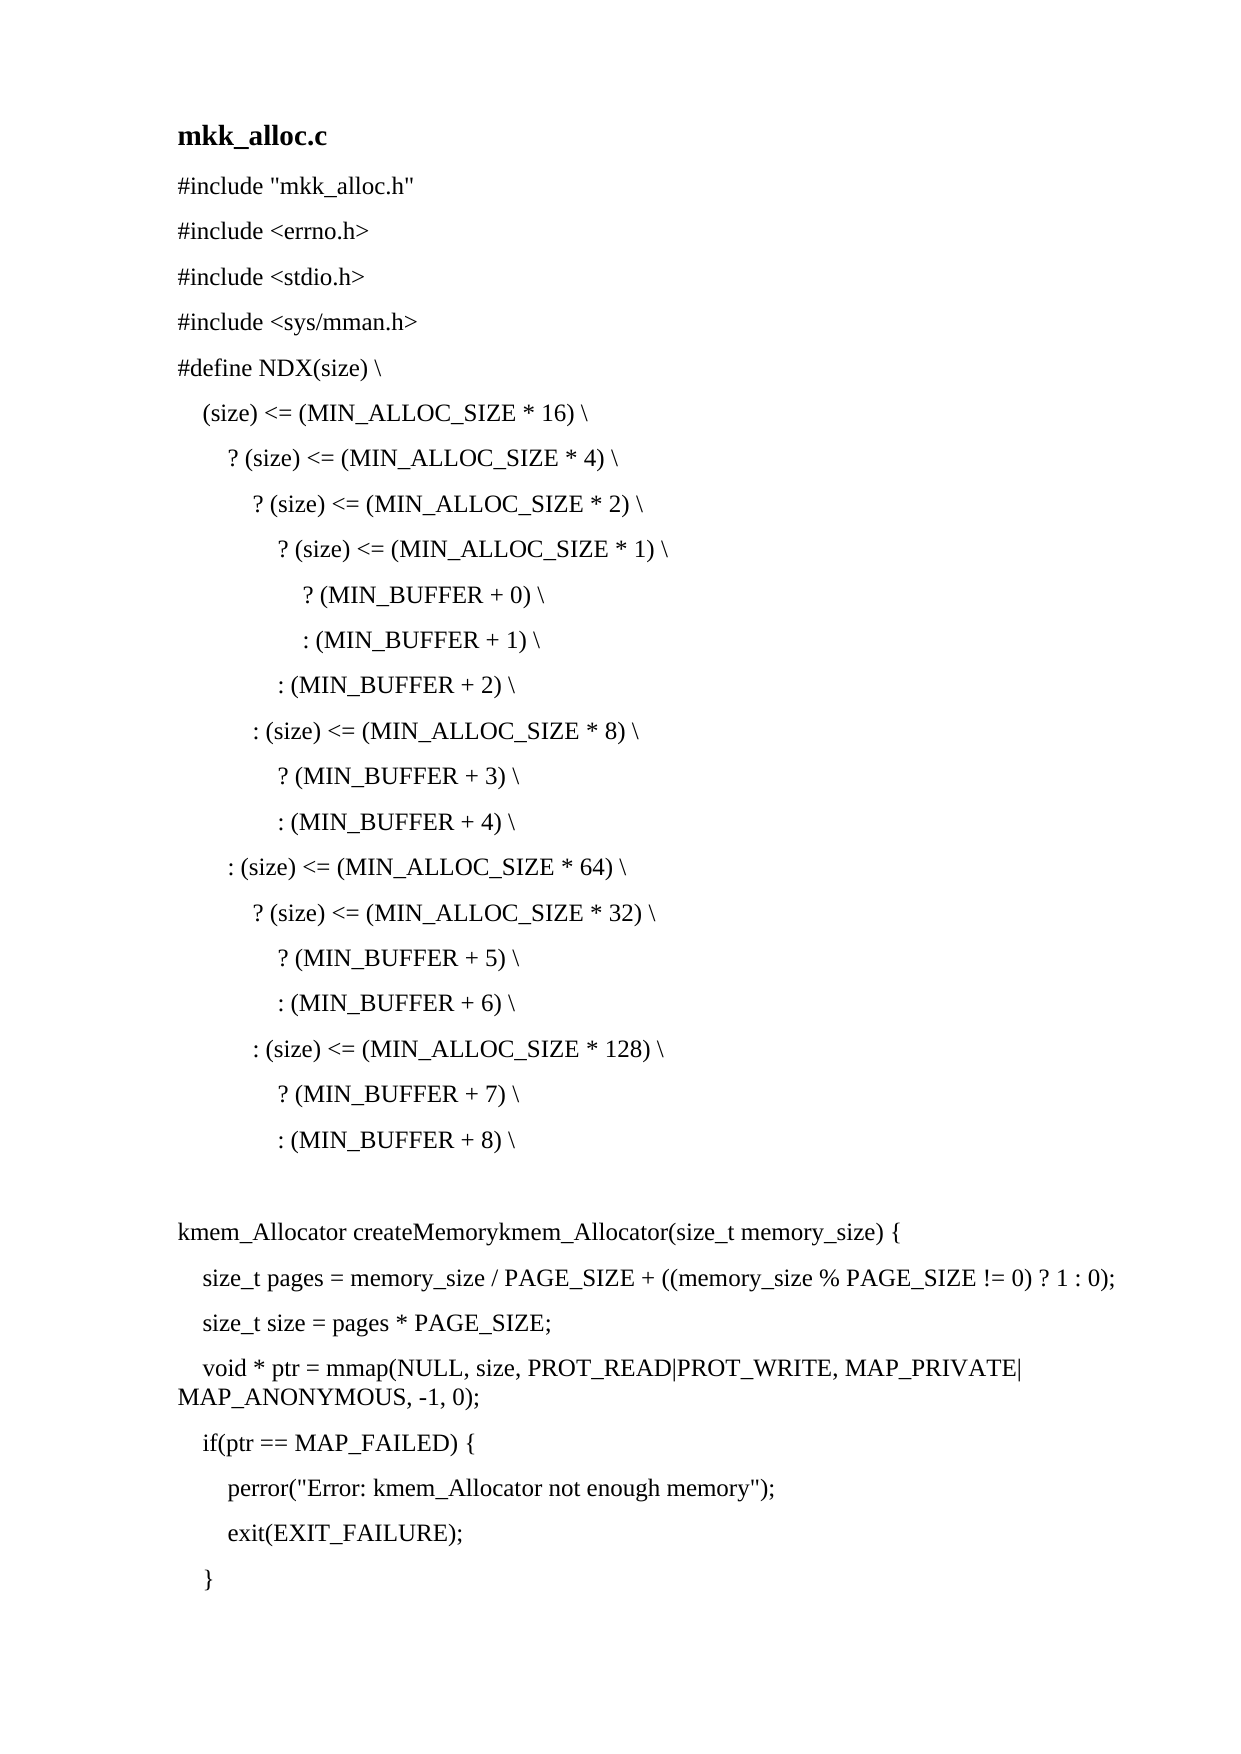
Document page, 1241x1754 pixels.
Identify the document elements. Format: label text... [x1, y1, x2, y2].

text : (MIN_BUFFER + 2) \ [177, 671, 1152, 699]
text size_t pages = memory_size / PAGE_SIZE + ((memory_size % PAGE_SIZE != 0) ? 1 : 0); [177, 1263, 1152, 1291]
text : (size) <= (MIN_ALLOC_SIZE * 8) \ [177, 716, 1152, 745]
text : (size) <= (MIN_ALLOC_SIZE * 64) \ [177, 852, 1152, 881]
text void * ptr = mmap(NULL, size, PROT_READ|PROT_WRITE, MAP_PRIVATE|MAP_ANONYMOUS, -1, 0); [177, 1353, 1152, 1411]
text #include <sys/mman.h> [177, 307, 1152, 336]
text } [177, 1564, 1152, 1593]
text ? (MIN_BUFFER + 5) \ [177, 943, 1152, 972]
text ? (MIN_BUFFER + 7) \ [177, 1079, 1152, 1108]
text perror("Error: kmem_Allocator not enough memory"); [177, 1473, 1152, 1502]
text : (MIN_BUFFER + 6) \ [177, 988, 1152, 1017]
text ? (size) <= (MIN_ALLOC_SIZE * 1) \ [177, 534, 1152, 563]
text mkk_alloc.c [177, 118, 1152, 152]
text #include "mkk_alloc.h" [177, 171, 1152, 200]
text : (size) <= (MIN_ALLOC_SIZE * 128) \ [177, 1034, 1152, 1063]
text #define NDX(size) \ [177, 353, 1152, 381]
text (size) <= (MIN_ALLOC_SIZE * 16) \ [177, 398, 1152, 427]
text : (MIN_BUFFER + 4) \ [177, 807, 1152, 836]
text if(ptr == MAP_FAILED) { [177, 1428, 1152, 1456]
text ? (MIN_BUFFER + 0) \ [177, 580, 1152, 608]
text ? (size) <= (MIN_ALLOC_SIZE * 2) \ [177, 489, 1152, 518]
text ? (MIN_BUFFER + 3) \ [177, 761, 1152, 790]
text : (MIN_BUFFER + 1) \ [177, 625, 1152, 654]
text exit(EXIT_FAILURE); [177, 1518, 1152, 1547]
text ? (size) <= (MIN_ALLOC_SIZE * 32) \ [177, 898, 1152, 926]
text size_t size = pages * PAGE_SIZE; [177, 1308, 1152, 1337]
text #include <errno.h> [177, 216, 1152, 245]
text kmem_Allocator createMemorykmem_Allocator(size_t memory_size) { [177, 1217, 1152, 1246]
text : (MIN_BUFFER + 8) \ [177, 1125, 1152, 1153]
text #include <stdio.h> [177, 262, 1152, 291]
text ? (size) <= (MIN_ALLOC_SIZE * 4) \ [177, 443, 1152, 472]
